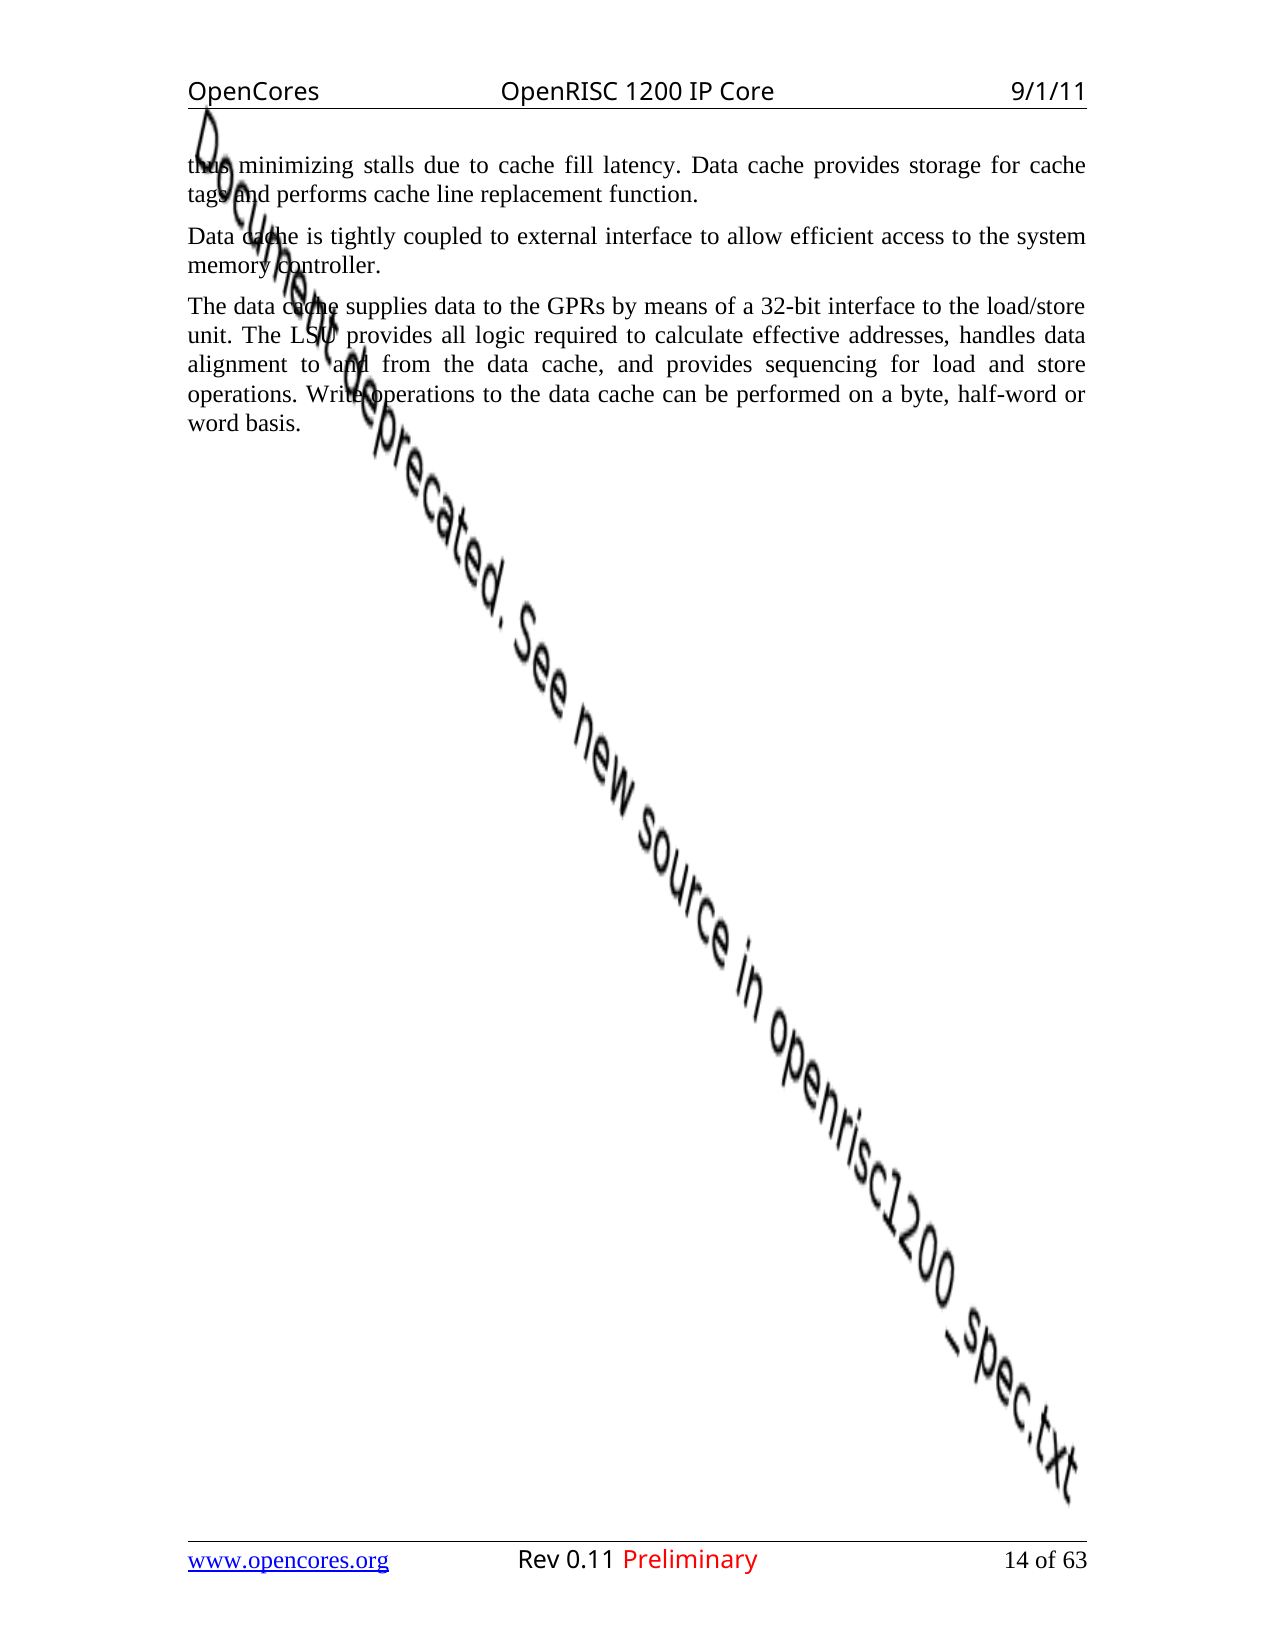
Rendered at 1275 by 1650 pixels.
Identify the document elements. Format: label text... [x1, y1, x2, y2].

text thus minimizing stalls due to cache fill latency. Data cache provides storage for cache tags and performs cache line replacement function. [187, 150, 1087, 208]
text Data cache is tightly coupled to external interface to allow efficient access to the system memory controller. [187, 221, 1087, 279]
picture [187, 73, 1088, 1576]
text The data cache supplies data to the GPRs by means of a 32-bit interface to the load/store unit. The LSU provides all logic required to calculate effective addresses, handles data alignment to and from the data cache, and provides sequencing for load and store operations. Write operations to the data cache can be performed on a byte, half-word or word basis. [187, 291, 1087, 437]
picture [264, 1558, 269, 1567]
